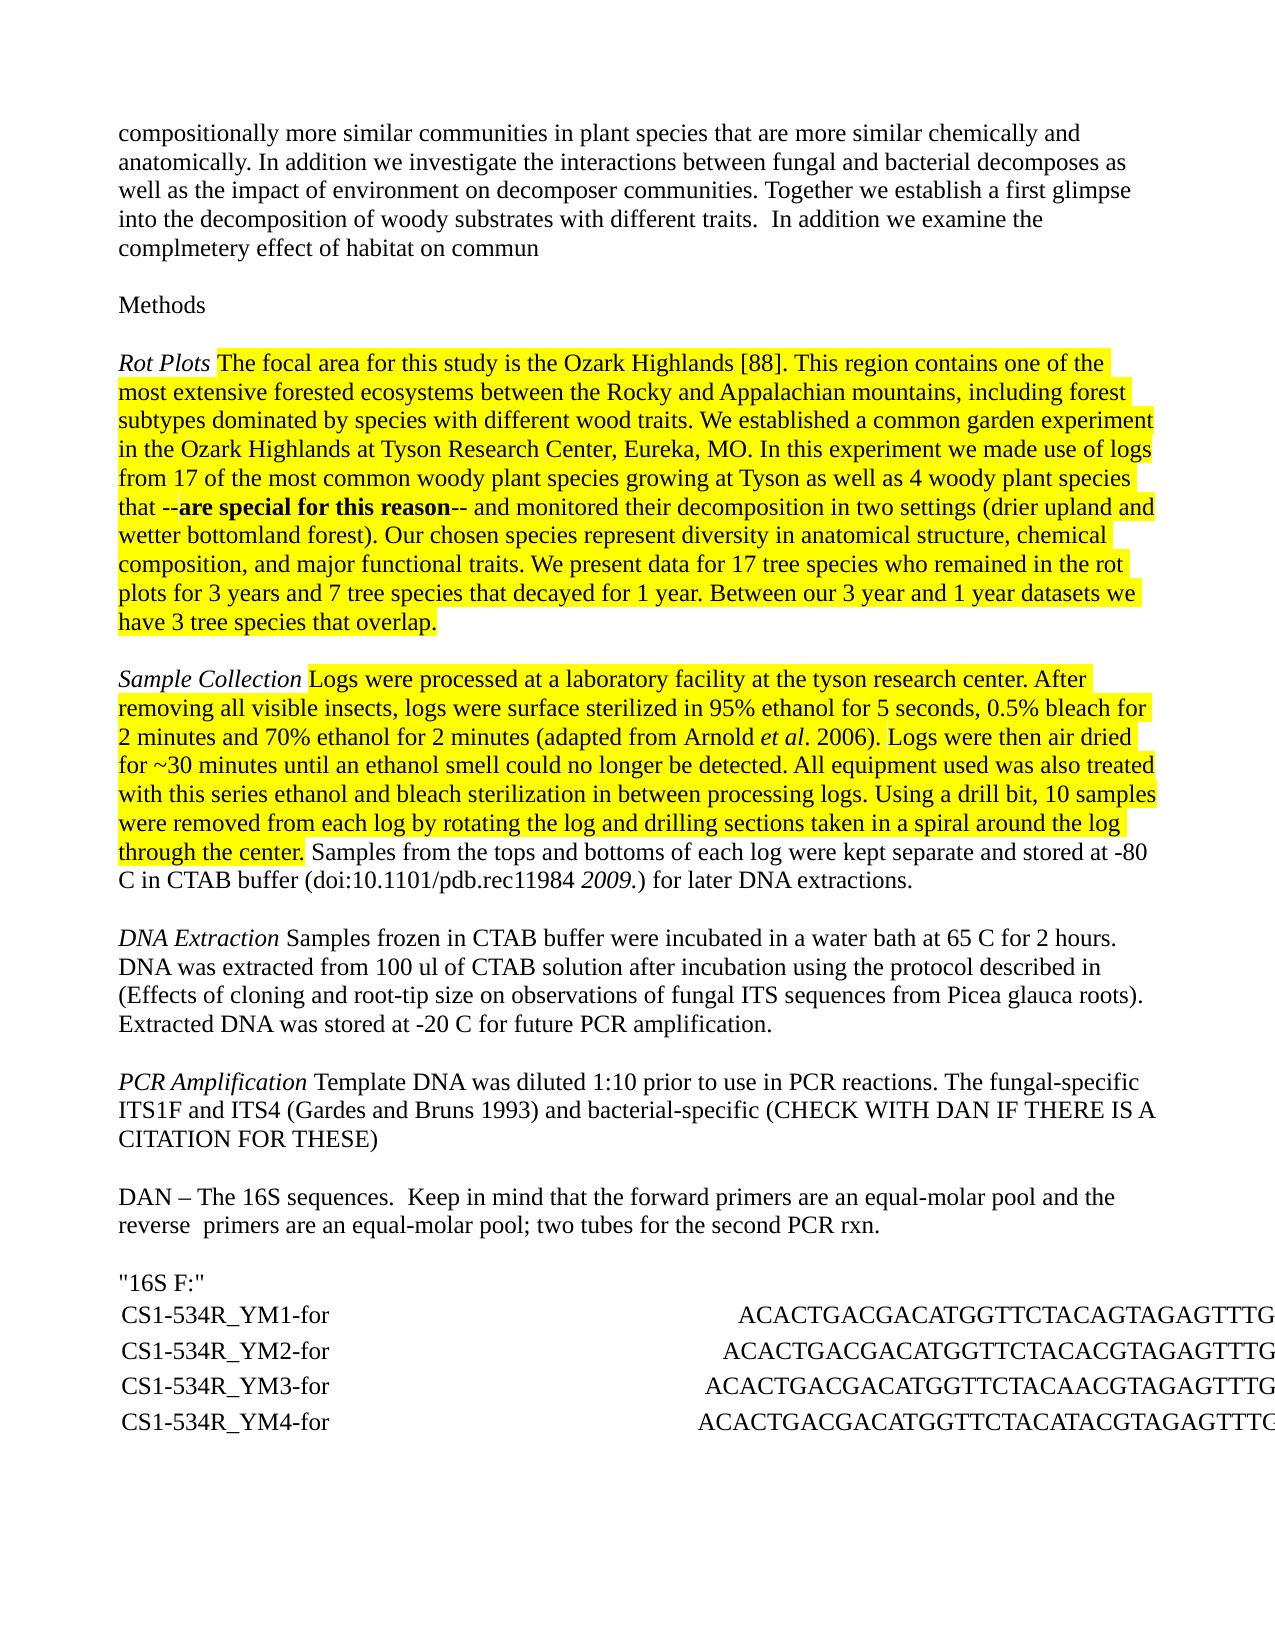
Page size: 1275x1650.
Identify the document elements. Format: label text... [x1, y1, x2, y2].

text DAN – The 16S sequences. Keep in mind that the forward primers are an equal-molar pool and the reverse primers are an equal-molar pool; two tubes for the second PCR rxn. [118, 1182, 1157, 1239]
text compositionally more similar communities in plant species that are more similar chemically and anatomically. In addition we investigate the interactions between fungal and bacterial decomposes as well as the impact of environment on decomposer communities. Together we establish a first glimpse into the decomposition of woody substrates with different traits. In addition we examine the complmetery effect of habitat on commun [118, 118, 1157, 262]
table_header CS1-534R_YM1-for [118, 1297, 638, 1332]
text Methods [118, 291, 1157, 319]
table_cell ACACTGACGACATGGTTCTACACGTAGAGTTTGATCATGGCTCAG [638, 1333, 1275, 1368]
table_cell CS1-534R_YM3-for [118, 1368, 638, 1403]
text Sample Collection Logs were processed at a laboratory facility at the tyson research center. After removing all visible insects, logs were surface sterilized in 95% ethanol for 5 seconds, 0.5% bleach for 2 minutes and 70% ethanol for 2 minutes (adapted from Arnold et al. 2006). Logs were then air dried for ~30 minutes until an ethanol smell could no longer be detected. All equipment used was also treated with this series ethanol and bleach sterilization in between processing logs. Using a drill bit, 10 samples were removed from each log by rotating the log and drilling sections taken in a spiral around the log through the center. Samples from the tops and bottoms of each log were kept separate and stored at -80 C in CTAB buffer (doi:10.1101/pdb.rec11984 2009.) for later DNA extractions. [118, 664, 1157, 894]
table_cell CS1-534R_YM2-for [118, 1333, 638, 1368]
text "16S F:" [118, 1268, 1157, 1297]
table_cell ACACTGACGACATGGTTCTACATACGTAGAGTTTGATTATGGCTCAG [638, 1404, 1275, 1439]
table_cell ACACTGACGACATGGTTCTACAACGTAGAGTTTGATTCTGGCTCAG [638, 1368, 1275, 1403]
table_header ACACTGACGACATGGTTCTACAGTAGAGTTTGATCCTGGCTCAG [638, 1297, 1275, 1332]
text Rot Plots The focal area for this study is the Ozark Highlands [88]. This region contains one of the most extensive forested ecosystems between the Rocky and Appalachian mountains, including forest subtypes dominated by species with different wood traits. We established a common garden experiment in the Ozark Highlands at Tyson Research Center, Eureka, MO. In this experiment we made use of logs from 17 of the most common woody plant species growing at Tyson as well as 4 woody plant species that --are special for this reason-- and monitored their decomposition in two settings (drier upland and wetter bottomland forest). Our chosen species represent diversity in anatomical structure, chemical composition, and major functional traits. We present data for 17 tree species who remained in the rot plots for 3 years and 7 tree species that decayed for 1 year. Between our 3 year and 1 year datasets we have 3 tree species that overlap. [118, 348, 1157, 636]
text DNA Extraction Samples frozen in CTAB buffer were incubated in a water bath at 65 C for 2 hours. DNA was extracted from 100 ul of CTAB solution after incubation using the protocol described in (Effects of cloning and root-tip size on observations of fungal ITS sequences from Picea glauca roots). Extracted DNA was stored at -20 C for future PCR amplification. [118, 923, 1157, 1038]
text CITATION FOR THESE) [118, 1124, 1157, 1153]
text PCR Amplification Template DNA was diluted 1:10 prior to use in PCR reactions. The fungal-specific ITS1F and ITS4 (Gardes and Bruns 1993) and bacterial-specific (CHECK WITH DAN IF THERE IS A [118, 1067, 1157, 1124]
table_cell CS1-534R_YM4-for [118, 1404, 638, 1439]
